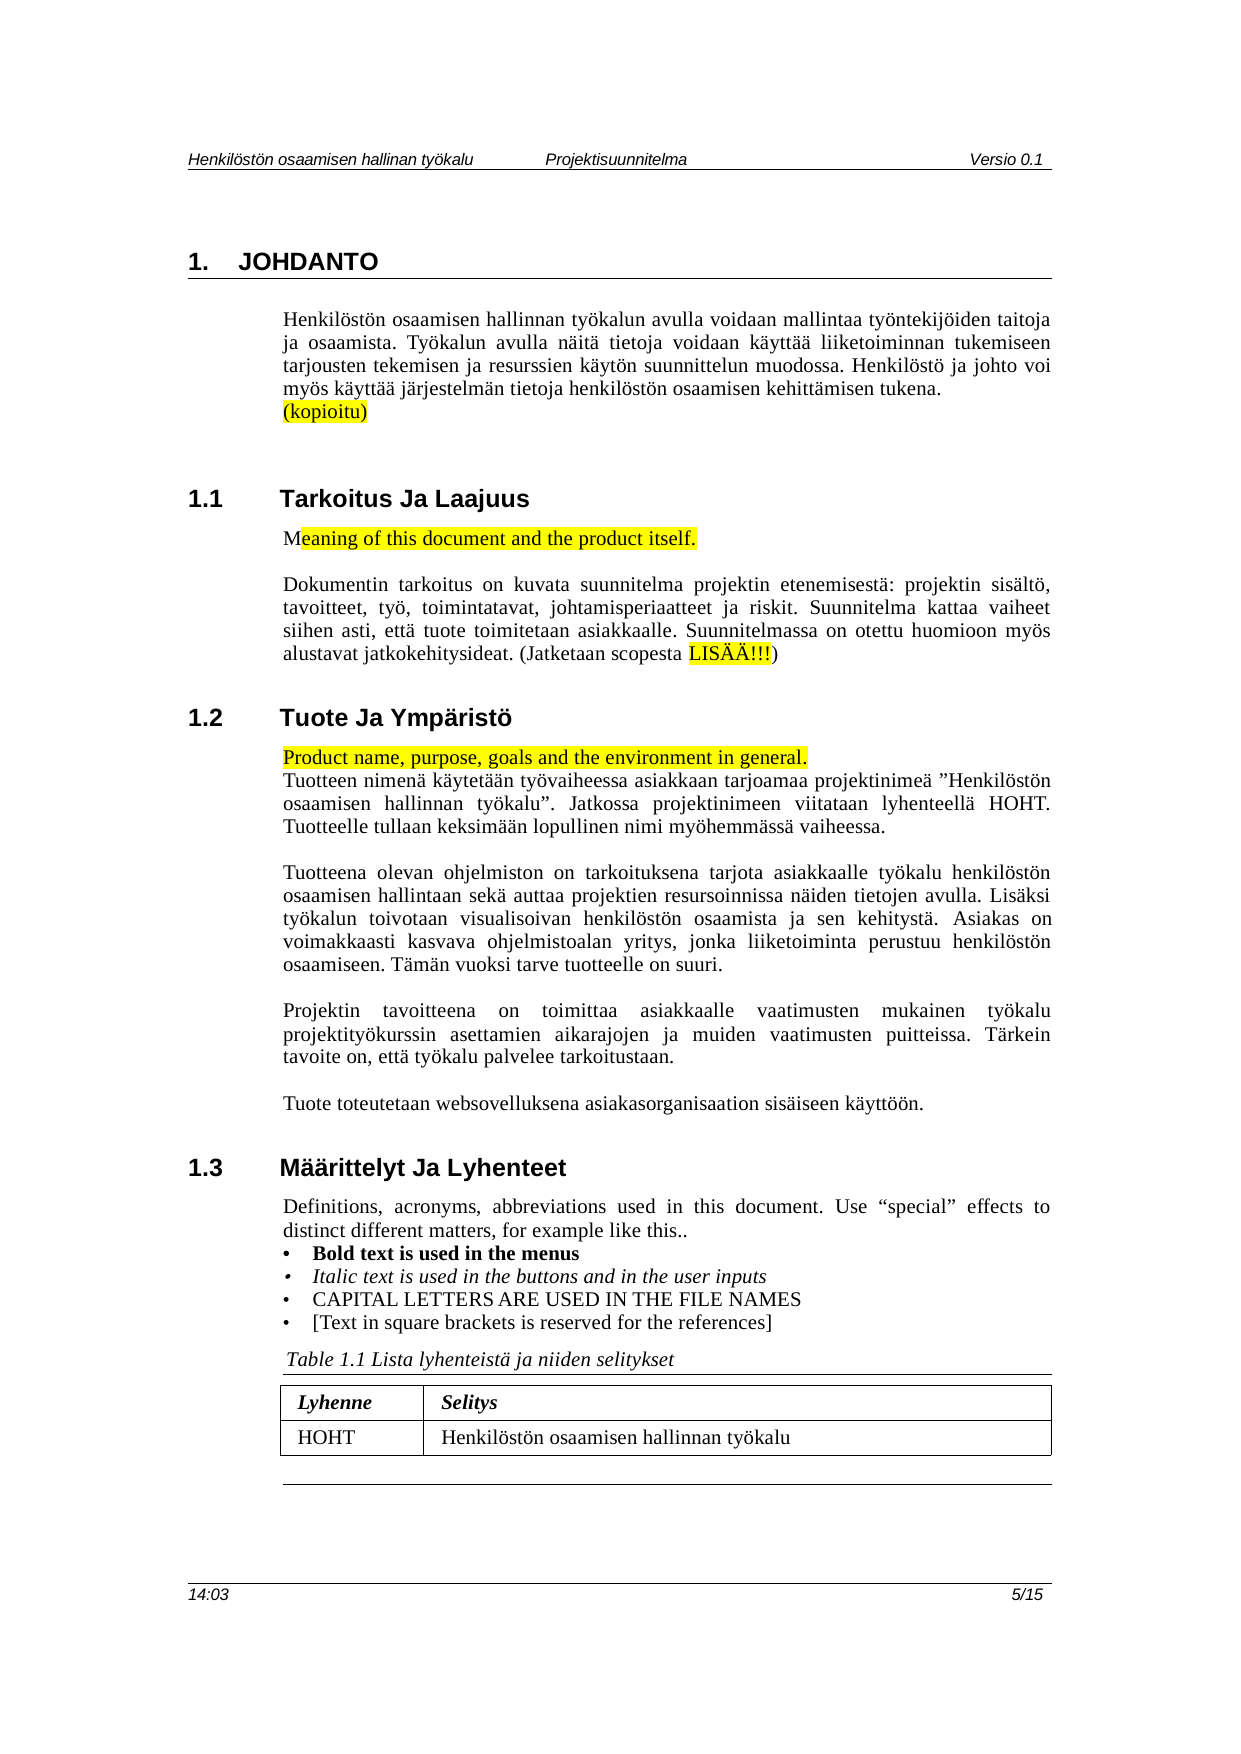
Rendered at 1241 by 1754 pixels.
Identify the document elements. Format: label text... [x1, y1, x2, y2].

text Projektin tavoitteena on toimittaa asiakkaalle vaatimusten mukainen työkalu projektityökurssin asettamien aikarajojen ja muiden vaatimusten puitteissa. Tärkein tavoite on, että työkalu palvelee tarkoitustaan. [283, 999, 1052, 1068]
subtitle Tarkoitus ja laajuus [188, 485, 1052, 513]
text (kopioitu) [283, 400, 1052, 423]
subtitle Johdanto [188, 248, 1052, 278]
list Bold text is used in the menus [283, 1241, 1052, 1264]
text Tuote toteutetaan websovelluksena asiakasorganisaation sisäiseen käyttöön. [283, 1091, 1052, 1114]
text Table 1.1 Lista lyhenteistä ja niiden selitykset [283, 1345, 1052, 1374]
text Meaning of this document and the product itself. [283, 527, 1052, 550]
table_cell Henkilöstön osaamisen hallinnan työkalu [424, 1421, 1051, 1455]
table_header Selitys [424, 1386, 1051, 1420]
text Henkilöstön osaamisen hallinnan työkalun avulla voidaan mallintaa työntekijöiden taitoja ja osaamista. Työkalun avulla näitä tietoja voidaan käyttää liiketoiminnan tukemiseen tarjousten tekemisen ja resurssien käytön suunnittelun muodossa. Henkilöstö ja johto voi myös käyttää järjestelmän tietoja henkilöstön osaamisen kehittämisen tukena. [283, 308, 1052, 400]
list Italic text is used in the buttons and in the user inputs [283, 1264, 1052, 1287]
text Definitions, acronyms, abbreviations used in this document. Use “special” effects to distinct different matters, for example like this.. [283, 1195, 1052, 1241]
text Tuotteena olevan ohjelmiston on tarkoituksena tarjota asiakkaalle työkalu henkilöstön osaamisen hallintaan sekä auttaa projektien resursoinnissa näiden tietojen avulla. Lisäksi työkalun toivotaan visualisoivan henkilöstön osaamista ja sen kehitystä. Asiakas on voimakkaasti kasvava ohjelmistoalan yritys, jonka liiketoiminta perustuu henkilöstön osaamiseen. Tämän vuoksi tarve tuotteelle on suuri. [283, 861, 1052, 976]
text Tuotteen nimenä käytetään työvaiheessa asiakkaan tarjoamaa projektinimeä ”Henkilöstön osaamisen hallinnan työkalu”. Jatkossa projektinimeen viitataan lyhenteellä HOHT. Tuotteelle tullaan keksimään lopullinen nimi myöhemmässä vaiheessa. [283, 769, 1052, 838]
table_cell HOHT [281, 1421, 423, 1455]
list CAPITAL LETTERS ARE USED IN THE FILE NAMES [283, 1287, 1052, 1311]
subtitle Määrittelyt ja lyhenteet [188, 1153, 1052, 1181]
text Product name, purpose, goals and the environment in general. [283, 746, 1052, 769]
text Dokumentin tarkoitus on kuvata suunnitelma projektin etenemisestä: projektin sisältö, tavoitteet, työ, toimintatavat, johtamisperiaatteet ja riskit. Suunnitelma kattaa vaiheet siihen asti, että tuote toimitetaan asiakkaalle. Suunnitelmassa on otettu huomioon myös alustavat jatkokehitysideat. (Jatketaan scopesta LISÄÄ!!!) [283, 573, 1052, 665]
table_header Lyhenne [281, 1386, 423, 1420]
list [Text in square brackets is reserved for the references] [283, 1311, 1052, 1333]
subtitle Tuote ja ympäristö [188, 704, 1052, 732]
